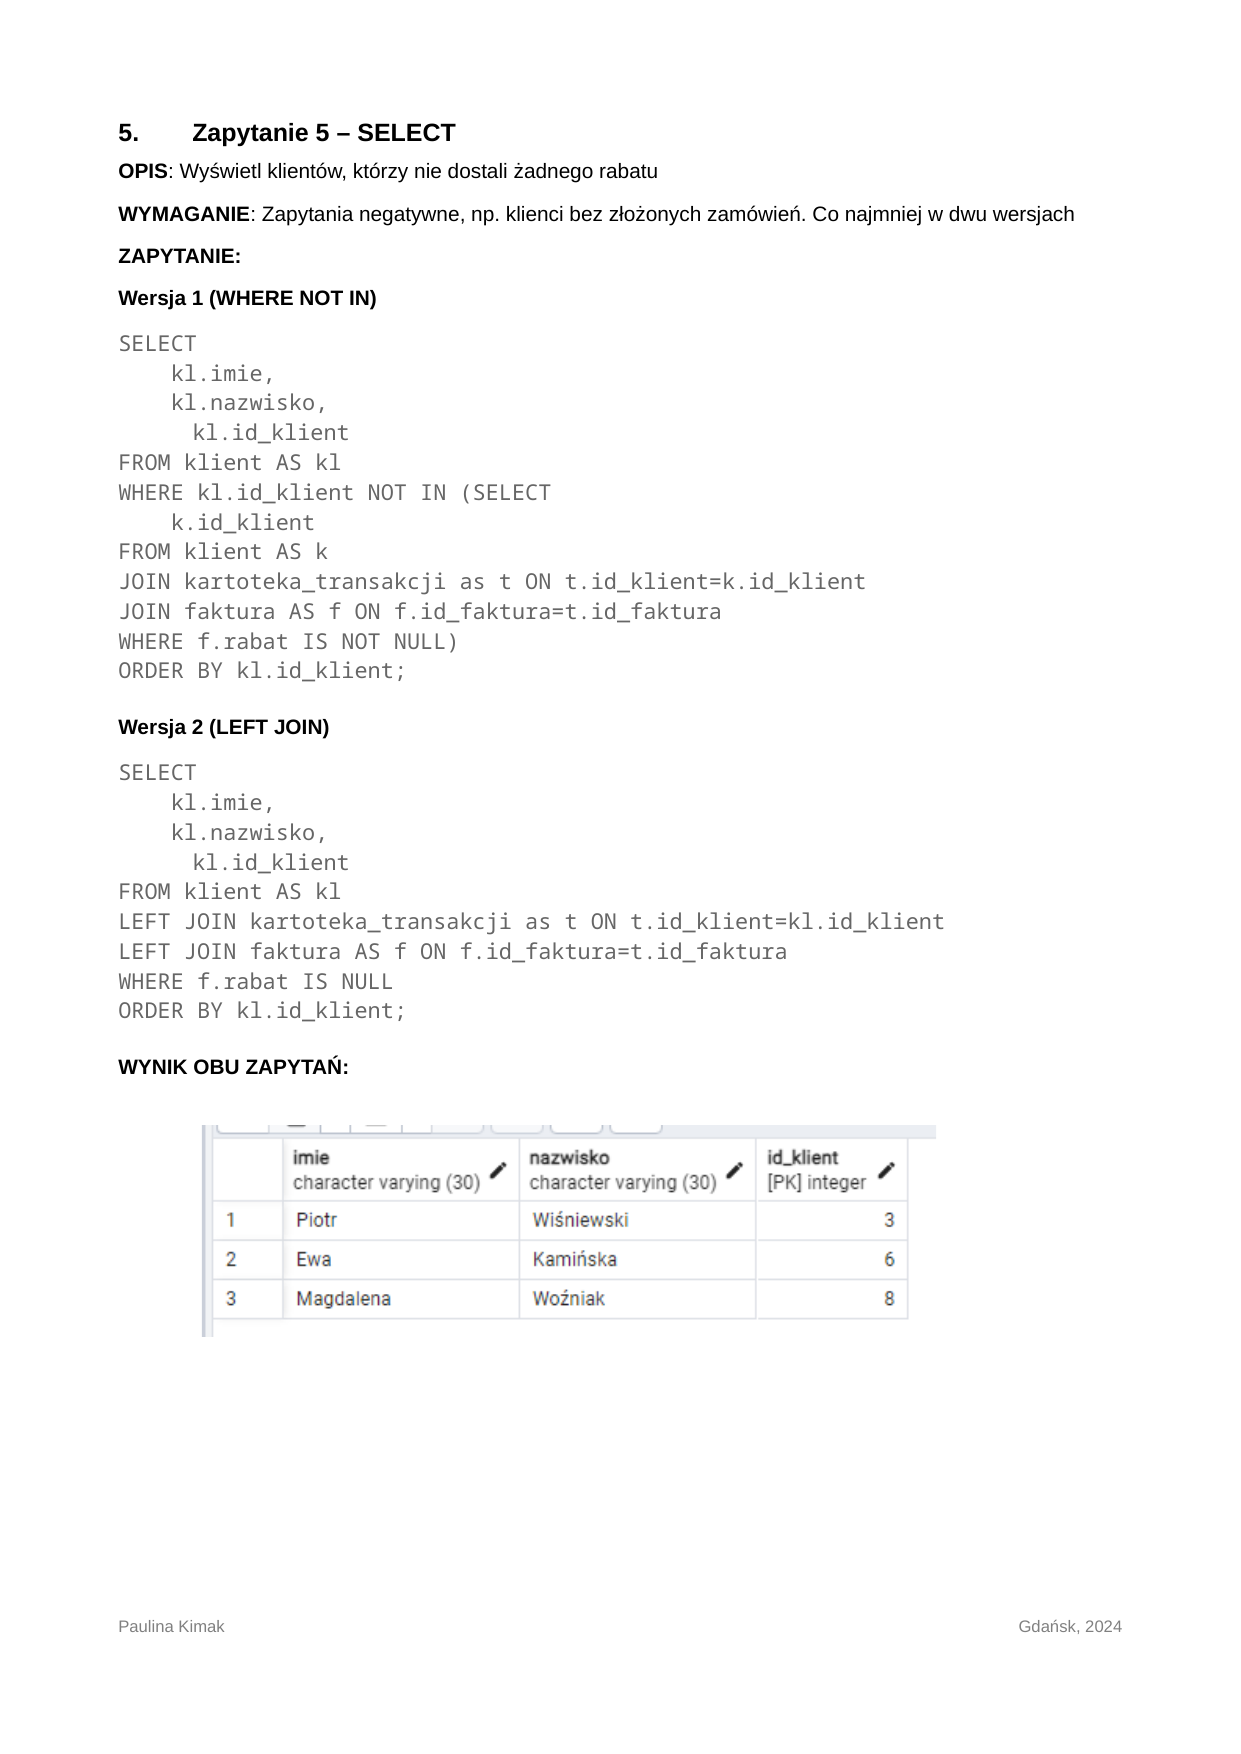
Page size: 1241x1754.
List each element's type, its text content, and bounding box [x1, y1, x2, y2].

picture [201, 1125, 937, 1337]
text ORDER BY kl.id_klient; [118, 995, 1122, 1025]
text WYMAGANIE: Zapytania negatywne, np. klienci bez złożonych zamówień. Co najmniej w dwu wersjach [118, 201, 1122, 225]
text Wersja 1 (WHERE NOT IN) [118, 286, 1122, 309]
text kl.nazwisko, [118, 817, 1122, 846]
text SELECT kl.imie, kl.nazwisko, kl.id_klient FROM klient AS kl WHERE kl.id_klient NOT IN (SELECT k.id_klient FROM klient AS k JOIN kartoteka_transakcji as t ON t.id_klient=k.id_klient JOIN faktura AS f ON f.id_faktura=t.id_faktura WHERE f.rabat IS NOT NULL) ORDER BY kl.id_klient; [118, 328, 1122, 685]
text WHERE f.rabat IS NULL [118, 966, 1122, 995]
text FROM klient AS kl [118, 876, 1122, 906]
text WYNIK OBU ZAPYTAŃ: [118, 1055, 1122, 1079]
text Wersja 2 (LEFT JOIN) [118, 715, 1122, 739]
text SELECT [118, 757, 1122, 787]
text LEFT JOIN kartoteka_transakcji as t ON t.id_klient=kl.id_klient [118, 906, 1122, 936]
text ZAPYTANIE: [118, 243, 1122, 267]
subtitle Zapytanie 5 – SELECT [118, 118, 1122, 147]
text kl.imie, [118, 787, 1122, 817]
text LEFT JOIN faktura AS f ON f.id_faktura=t.id_faktura [118, 936, 1122, 966]
text kl.id_klient [118, 846, 1122, 876]
text OPIS: Wyświetl klientów, którzy nie dostali żadnego rabatu [118, 159, 1122, 183]
